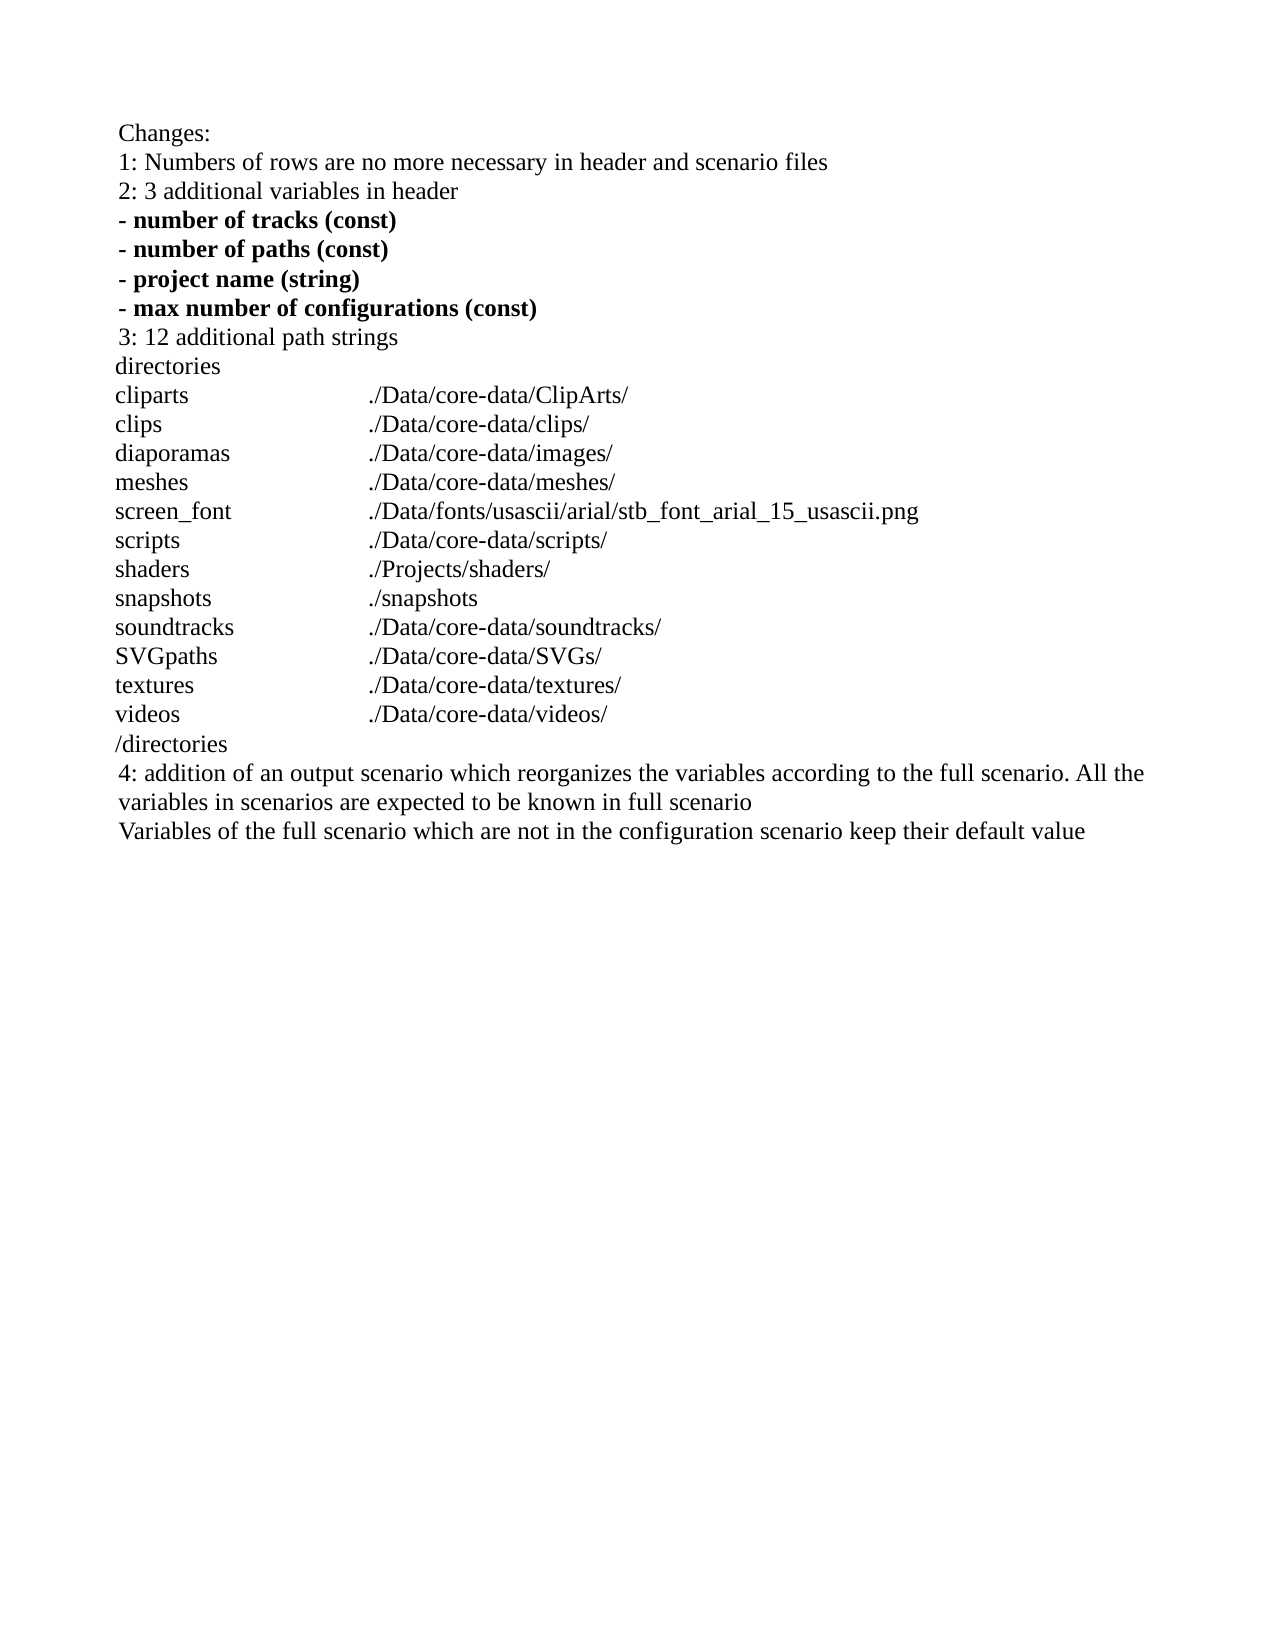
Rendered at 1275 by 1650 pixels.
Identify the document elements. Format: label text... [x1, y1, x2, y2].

table_cell cliparts [112, 380, 365, 409]
table_cell clips [112, 409, 365, 438]
table_cell ./Data/core-data/SVGs/ [365, 641, 993, 670]
table_cell videos [112, 699, 365, 728]
text Variables of the full scenario which are not in the configuration scenario keep their default value [118, 816, 1157, 845]
text 1: Numbers of rows are no more necessary in header and scenario files [118, 147, 1157, 176]
table_cell ./Data/fonts/usascii/arial/stb_font_arial_15_usascii.png [365, 496, 993, 525]
table_cell SVGpaths [112, 641, 365, 670]
table_cell ./Data/core-data/videos/ [365, 699, 993, 728]
text Changes: [118, 118, 1157, 147]
table_cell textures [112, 670, 365, 699]
table_cell ./Data/core-data/clips/ [365, 409, 993, 438]
text - project name (string) [118, 263, 1157, 292]
table_cell diaporamas [112, 438, 365, 467]
table_cell ./Data/core-data/soundtracks/ [365, 612, 993, 641]
table_cell /directories [112, 729, 365, 757]
table_cell ./Data/core-data/scripts/ [365, 525, 993, 554]
table_cell screen_font [112, 496, 365, 525]
table_header directories [112, 351, 365, 380]
table_cell snapshots [112, 583, 365, 612]
table_cell ./Data/core-data/images/ [365, 438, 993, 467]
table_cell [365, 729, 993, 757]
table_cell meshes [112, 467, 365, 496]
table_cell ./Data/core-data/meshes/ [365, 467, 993, 496]
text - max number of configurations (const) [118, 292, 1157, 322]
table_cell ./Data/core-data/textures/ [365, 670, 993, 699]
text 4: addition of an output scenario which reorganizes the variables according to the full scenario. All the variables in scenarios are expected to be known in full scenario [118, 757, 1157, 816]
text - number of paths (const) [118, 234, 1157, 263]
table_cell scripts [112, 525, 365, 554]
table_cell ./Projects/shaders/ [365, 554, 993, 583]
table_header [365, 351, 993, 380]
table_cell ./Data/core-data/ClipArts/ [365, 380, 993, 409]
text - number of tracks (const) [118, 205, 1157, 234]
table_cell ./snapshots [365, 583, 993, 612]
table_cell soundtracks [112, 612, 365, 641]
text 2: 3 additional variables in header [118, 176, 1157, 205]
text 3: 12 additional path strings [118, 322, 1157, 351]
table_cell shaders [112, 554, 365, 583]
